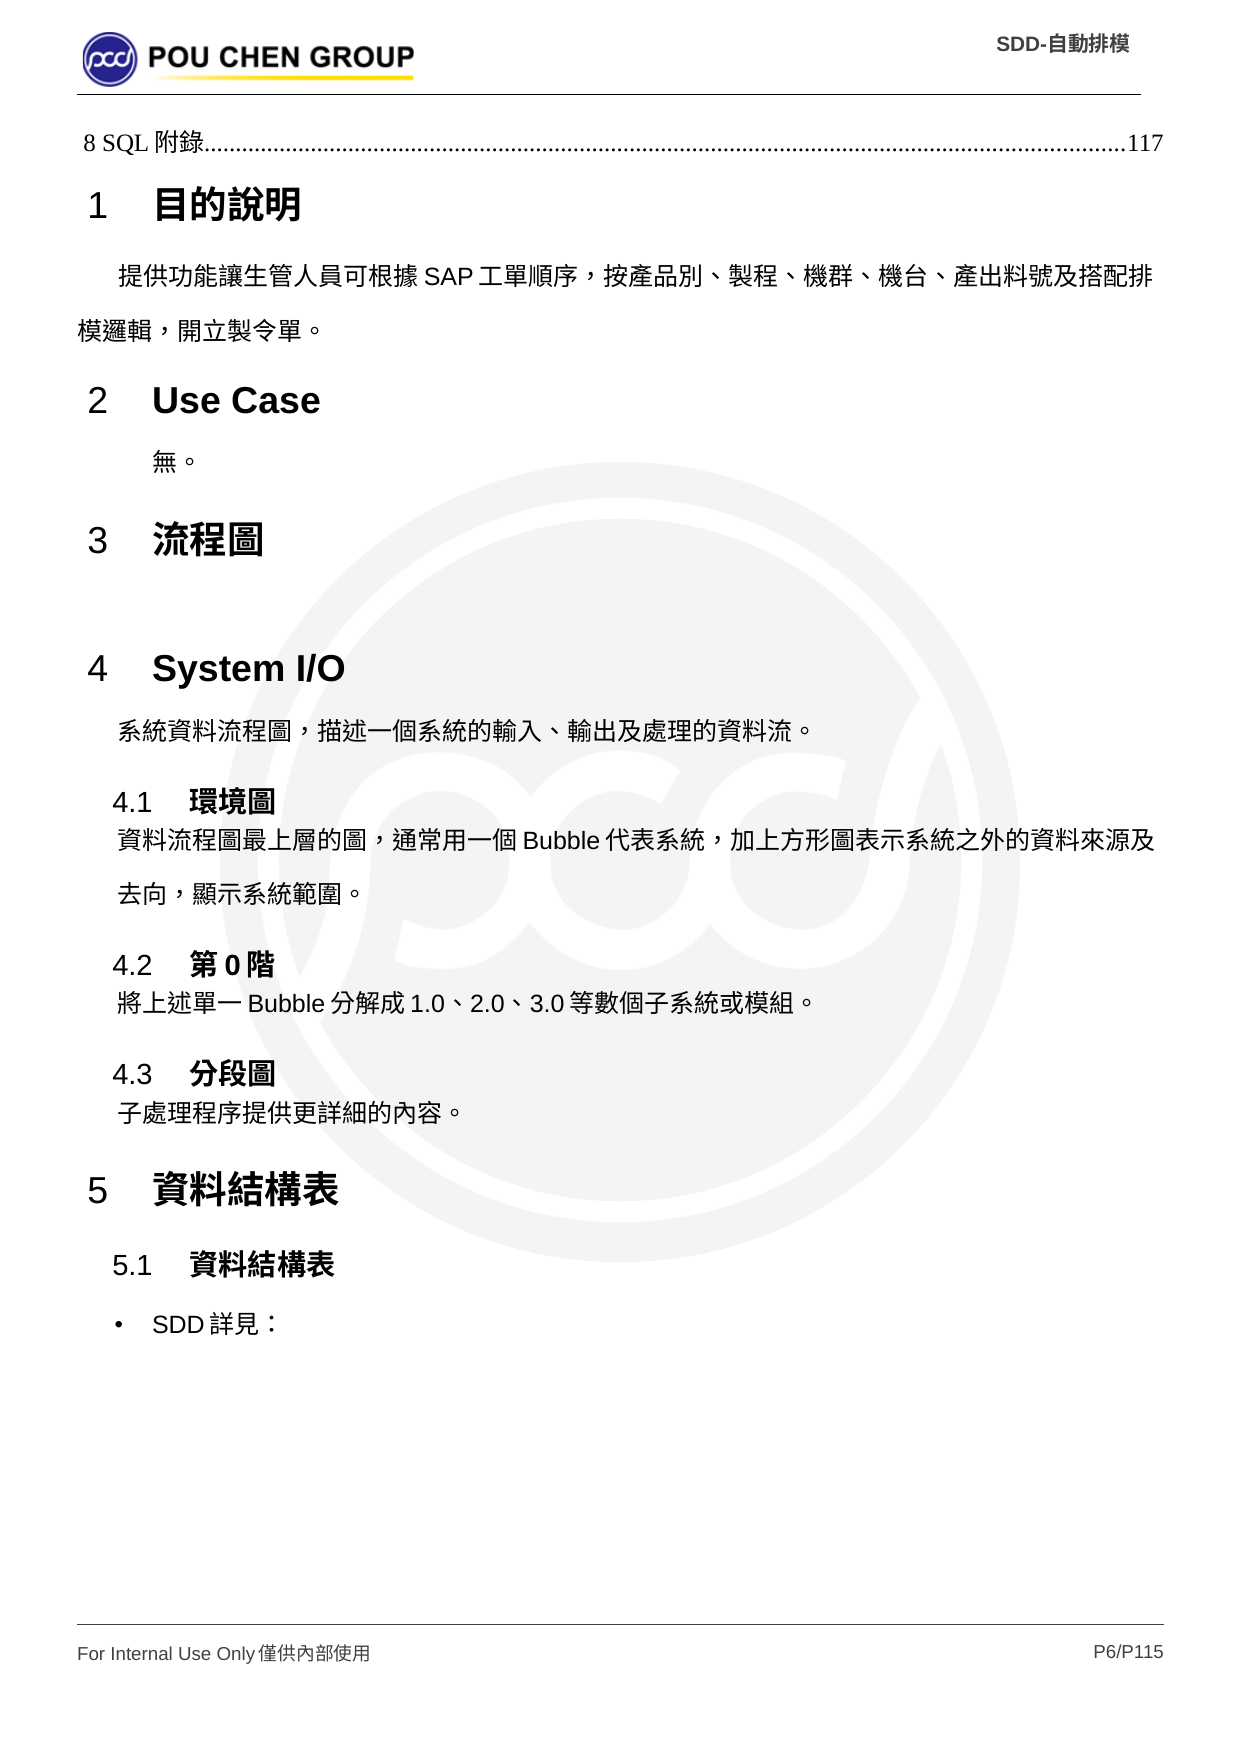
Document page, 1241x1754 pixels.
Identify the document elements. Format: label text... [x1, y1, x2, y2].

picture [220, 690, 1021, 711]
text 子處理程序提供更詳細的內容。 [117, 1093, 1163, 1129]
picture [220, 1020, 1021, 1051]
subtitle 目的說明 [77, 175, 1163, 230]
subtitle Use Case [77, 378, 1163, 421]
picture [220, 911, 1021, 942]
subtitle 環境圖 [104, 778, 1163, 820]
picture [220, 479, 1021, 509]
list SDD詳見： [114, 1305, 1163, 1341]
text 提供功能讓生管人員可根據SAP工單順序，按產品別、製程、機群、機台、產出料號及搭配排模邏輯，開立製令單。 [77, 257, 1163, 347]
subtitle 第0階 [104, 942, 1163, 984]
subtitle System I/O [77, 647, 1163, 690]
subtitle 分段圖 [104, 1051, 1163, 1093]
picture [220, 1129, 1021, 1160]
subtitle 資料結構表 [104, 1241, 1163, 1284]
picture [82, 32, 414, 87]
subtitle 流程圖 [77, 509, 1163, 564]
text 8 SQL附錄 117 [77, 123, 1163, 159]
text 系統資料流程圖，描述一個系統的輸入、輸出及處理的資料流。 [117, 711, 1163, 747]
text 資料流程圖最上層的圖，通常用一個Bubble代表系統，加上方形圖表示系統之外的資料來源及去向，顯示系統範圍。 [117, 820, 1163, 911]
subtitle 資料結構表 [77, 1160, 1163, 1214]
text 無。 [77, 443, 1163, 479]
picture [220, 747, 1021, 778]
picture [220, 564, 1021, 647]
text 將上述單一Bubble分解成1.0、2.0、3.0等數個子系統或模組。 [117, 984, 1163, 1020]
picture [220, 1214, 1021, 1241]
